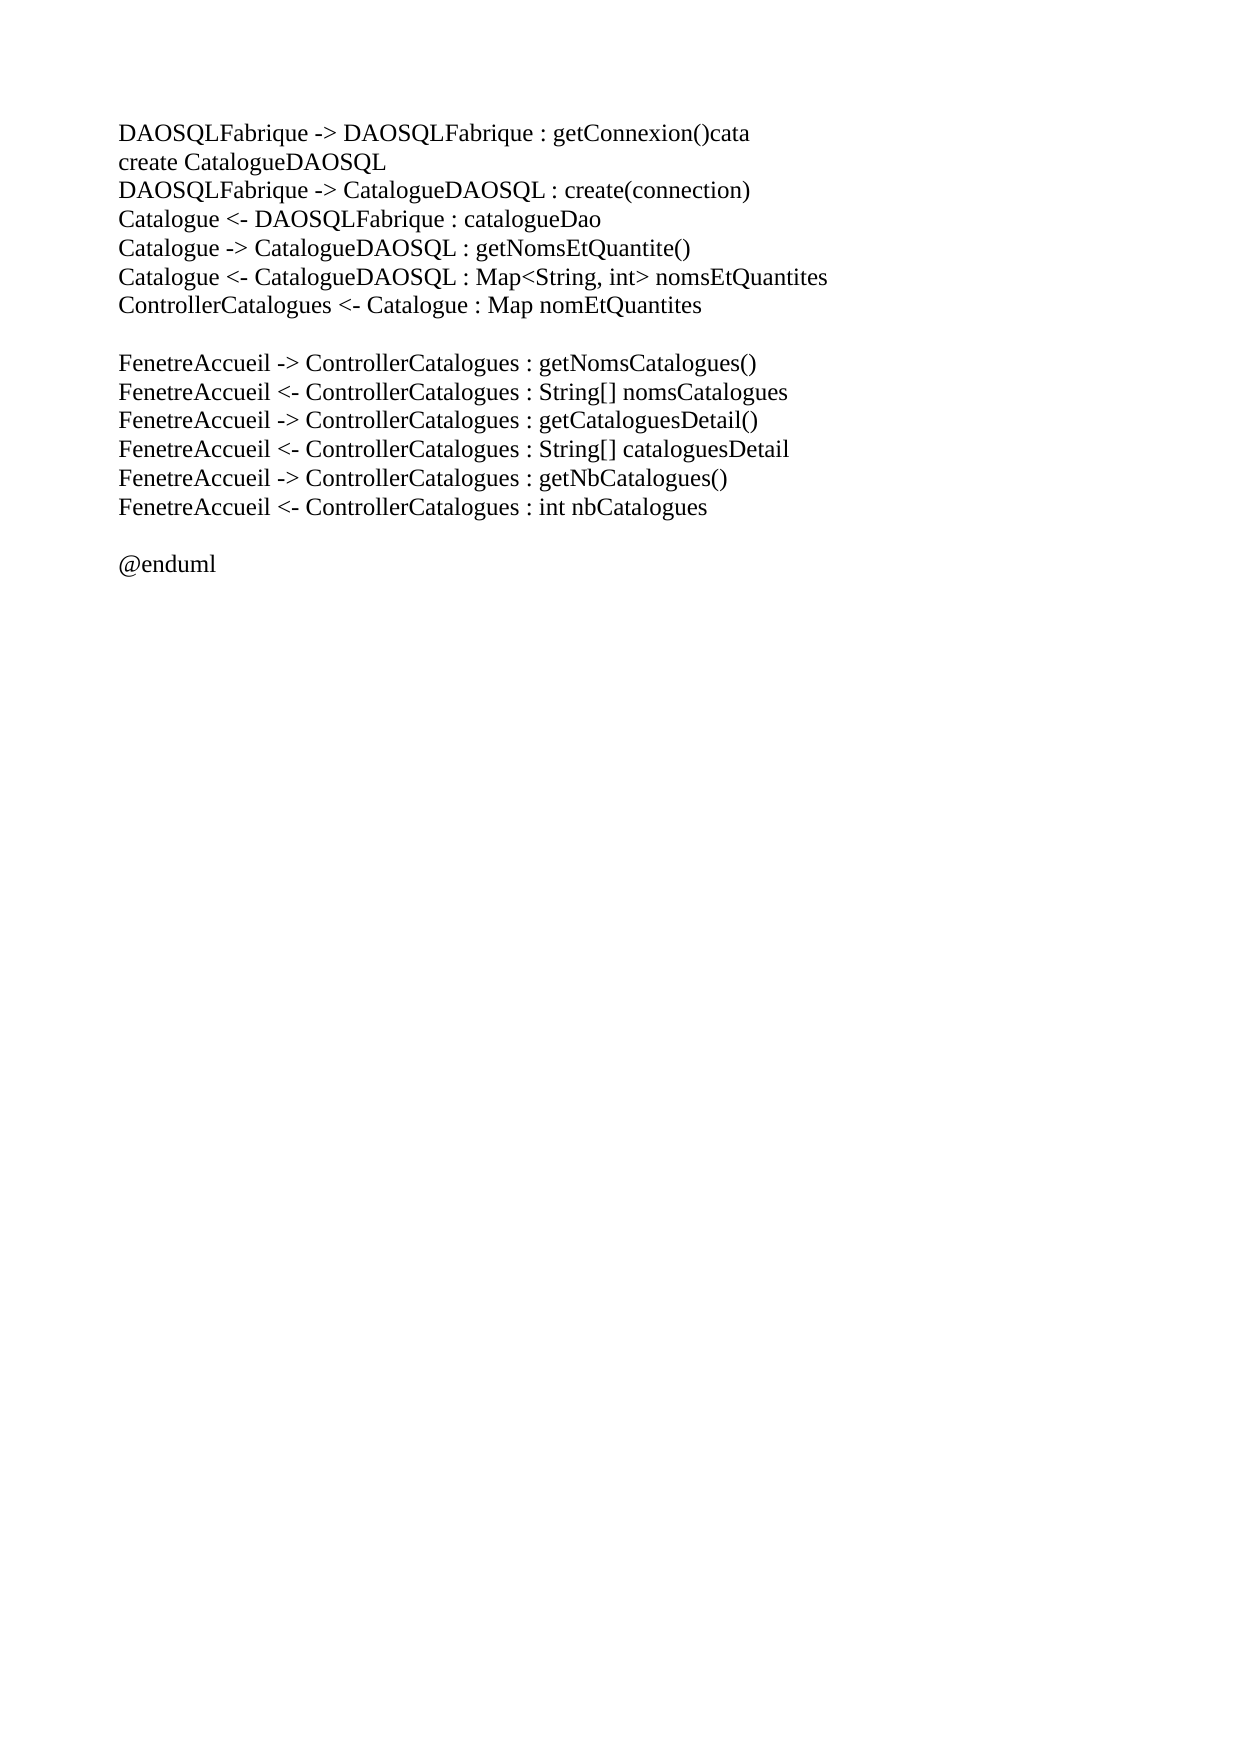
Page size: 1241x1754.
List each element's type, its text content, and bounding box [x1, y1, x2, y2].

text FenetreAccueil -> ControllerCatalogues : getNomsCatalogues() [118, 348, 1122, 377]
text create CatalogueDAOSQL [118, 147, 1122, 176]
text FenetreAccueil -> ControllerCatalogues : getNbCatalogues() [118, 463, 1122, 492]
text Catalogue -> CatalogueDAOSQL : getNomsEtQuantite() [118, 233, 1122, 262]
text @enduml [118, 549, 1122, 578]
text Catalogue <- CatalogueDAOSQL : Map<String, int> nomsEtQuantites [118, 262, 1122, 291]
text FenetreAccueil <- ControllerCatalogues : int nbCatalogues [118, 492, 1122, 521]
text ControllerCatalogues <- Catalogue : Map nomEtQuantites [118, 291, 1122, 319]
text DAOSQLFabrique -> CatalogueDAOSQL : create(connection) [118, 176, 1122, 204]
text DAOSQLFabrique -> DAOSQLFabrique : getConnexion()cata [118, 118, 1122, 147]
text FenetreAccueil -> ControllerCatalogues : getCataloguesDetail() [118, 406, 1122, 434]
text FenetreAccueil <- ControllerCatalogues : String[] cataloguesDetail [118, 434, 1122, 463]
text FenetreAccueil <- ControllerCatalogues : String[] nomsCatalogues [118, 377, 1122, 406]
text Catalogue <- DAOSQLFabrique : catalogueDao [118, 204, 1122, 233]
